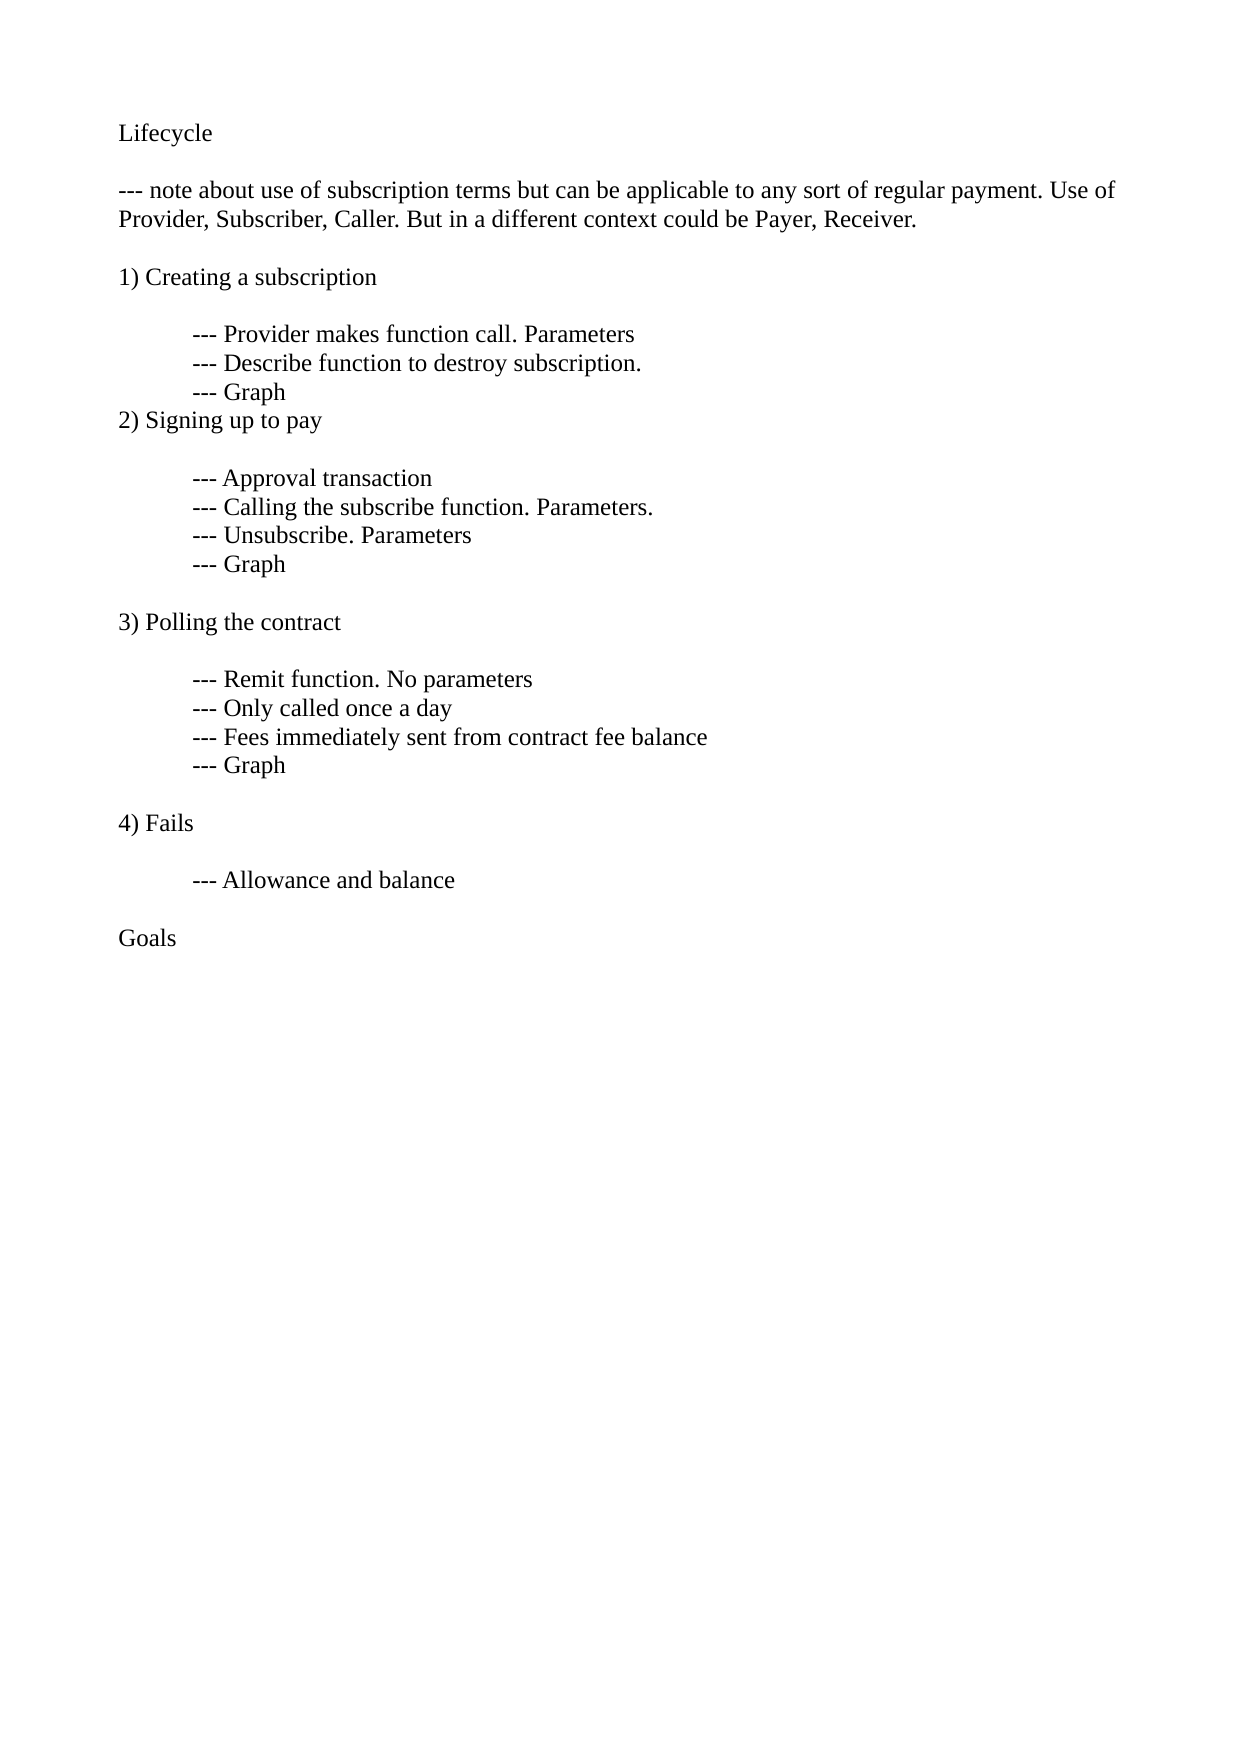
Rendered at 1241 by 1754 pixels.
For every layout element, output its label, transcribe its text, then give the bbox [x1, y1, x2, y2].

text --- Fees immediately sent from contract fee balance [118, 722, 1122, 751]
text --- Approval transaction [118, 463, 1122, 492]
text --- Allowance and balance [118, 866, 1122, 894]
text --- Graph [118, 549, 1122, 578]
text Lifecycle [118, 118, 1122, 147]
text --- Graph [118, 751, 1122, 779]
text 1) Creating a subscription [118, 262, 1122, 291]
text --- Describe function to destroy subscription. [118, 348, 1122, 377]
text --- Remit function. No parameters [118, 664, 1122, 693]
text 3) Polling the contract [118, 607, 1122, 636]
text --- Only called once a day [118, 693, 1122, 722]
text --- Calling the subscribe function. Parameters. [118, 492, 1122, 521]
text --- note about use of subscription terms but can be applicable to any sort of regular payment. Use of Provider, Subscriber, Caller. But in a different context could be Payer, Receiver. [118, 176, 1122, 233]
text --- Unsubscribe. Parameters [118, 521, 1122, 549]
text --- Provider makes function call. Parameters [118, 319, 1122, 348]
text 2) Signing up to pay [118, 406, 1122, 434]
text 4) Fails [118, 808, 1122, 837]
text Goals [118, 923, 1122, 952]
text --- Graph [118, 377, 1122, 406]
